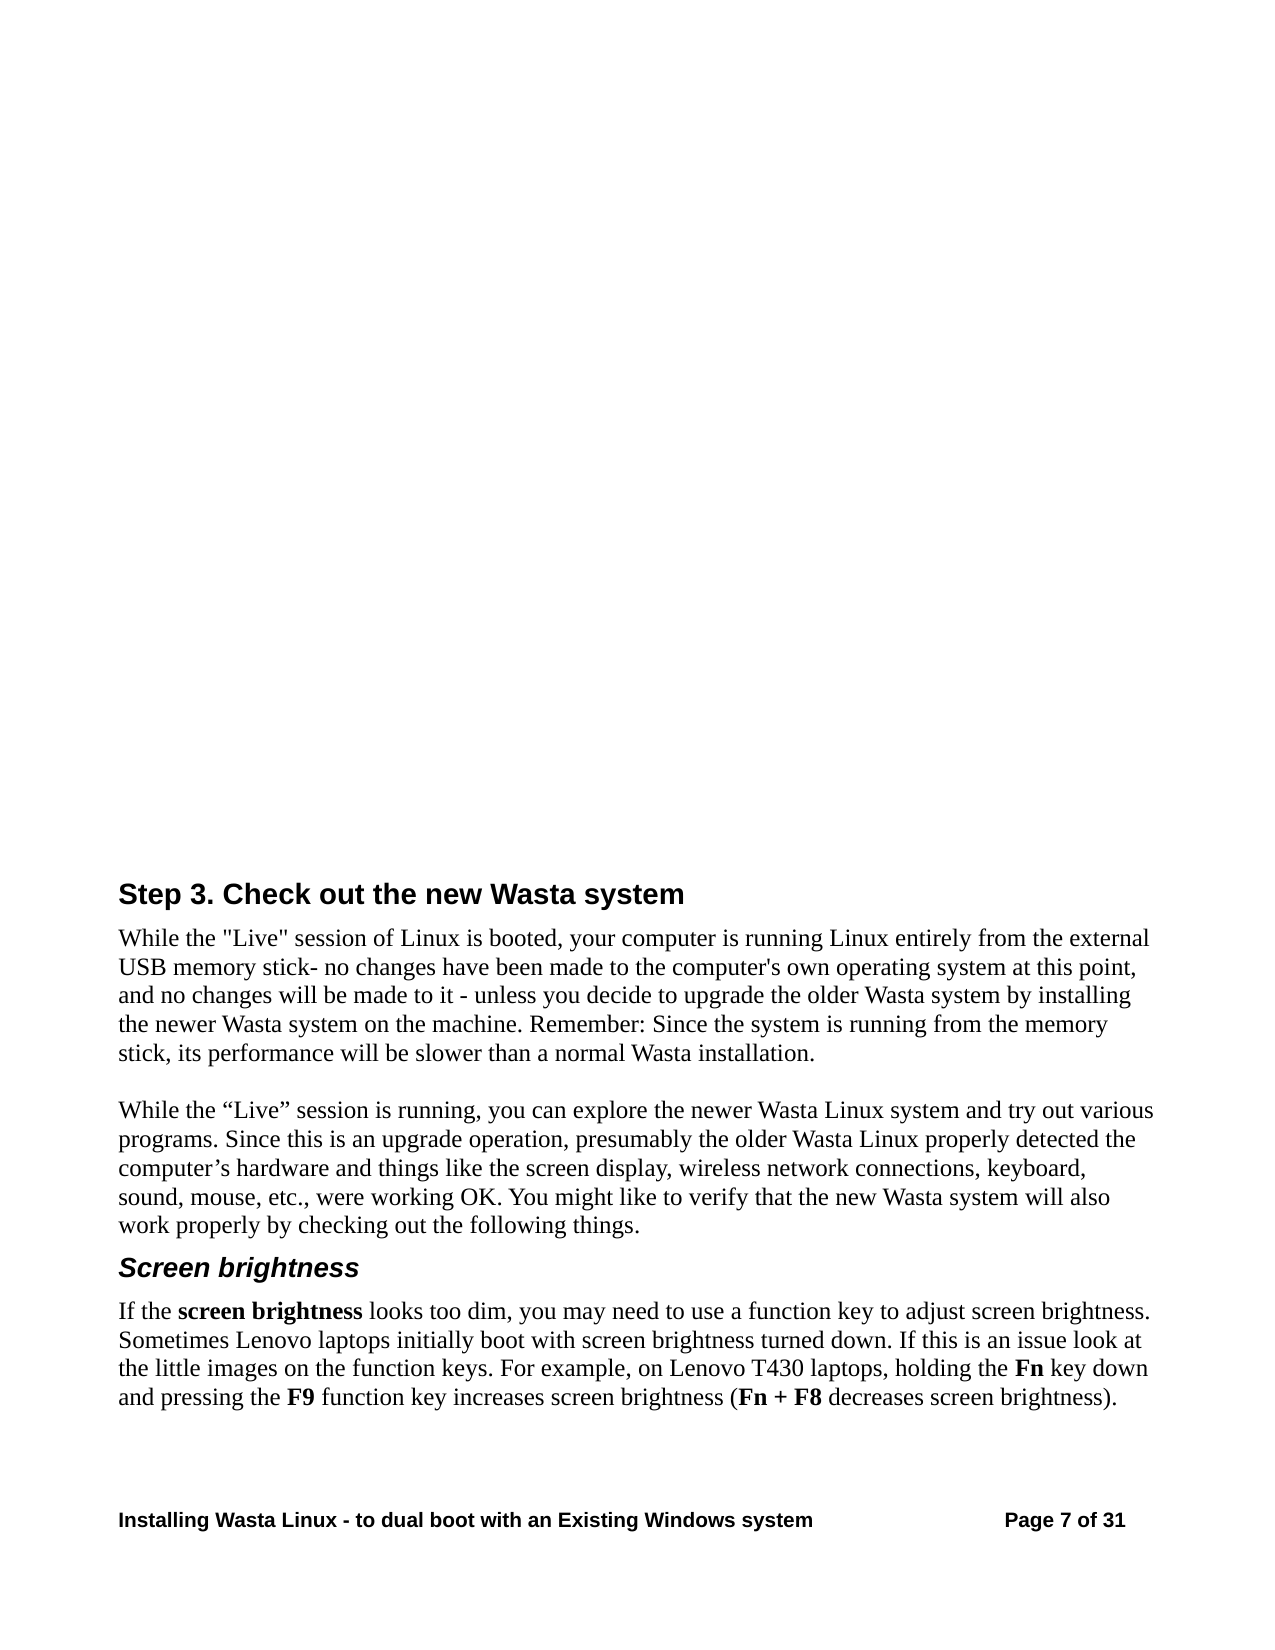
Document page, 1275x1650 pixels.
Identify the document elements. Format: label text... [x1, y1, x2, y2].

subtitle Step 3. Check out the new Wasta system [118, 877, 1157, 910]
subtitle Screen brightness [118, 1252, 1157, 1283]
text If the screen brightness looks too dim, you may need to use a function key to adjust screen brightness. Sometimes Lenovo laptops initially boot with screen brightness turned down. If this is an issue look at the little images on the function keys. For example, on Lenovo T430 laptops, holding the Fn key down and pressing the F9 function key increases screen brightness (Fn + F8 decreases screen brightness). [118, 1296, 1157, 1411]
text While the “Live” session is running, you can explore the newer Wasta Linux system and try out various programs. Since this is an upgrade operation, presumably the older Wasta Linux properly detected the computer’s hardware and things like the screen display, wireless network connections, keyboard, sound, mouse, etc., were working OK. You might like to verify that the new Wasta system will also work properly by checking out the following things. [118, 1095, 1157, 1239]
text While the "Live" session of Linux is booted, your computer is running Linux entirely from the external USB memory stick- no changes have been made to the computer's own operating system at this point, and no changes will be made to it - unless you decide to upgrade the older Wasta system by installing the newer Wasta system on the machine. Remember: Since the system is running from the memory stick, its performance will be slower than a normal Wasta installation. [118, 923, 1157, 1067]
